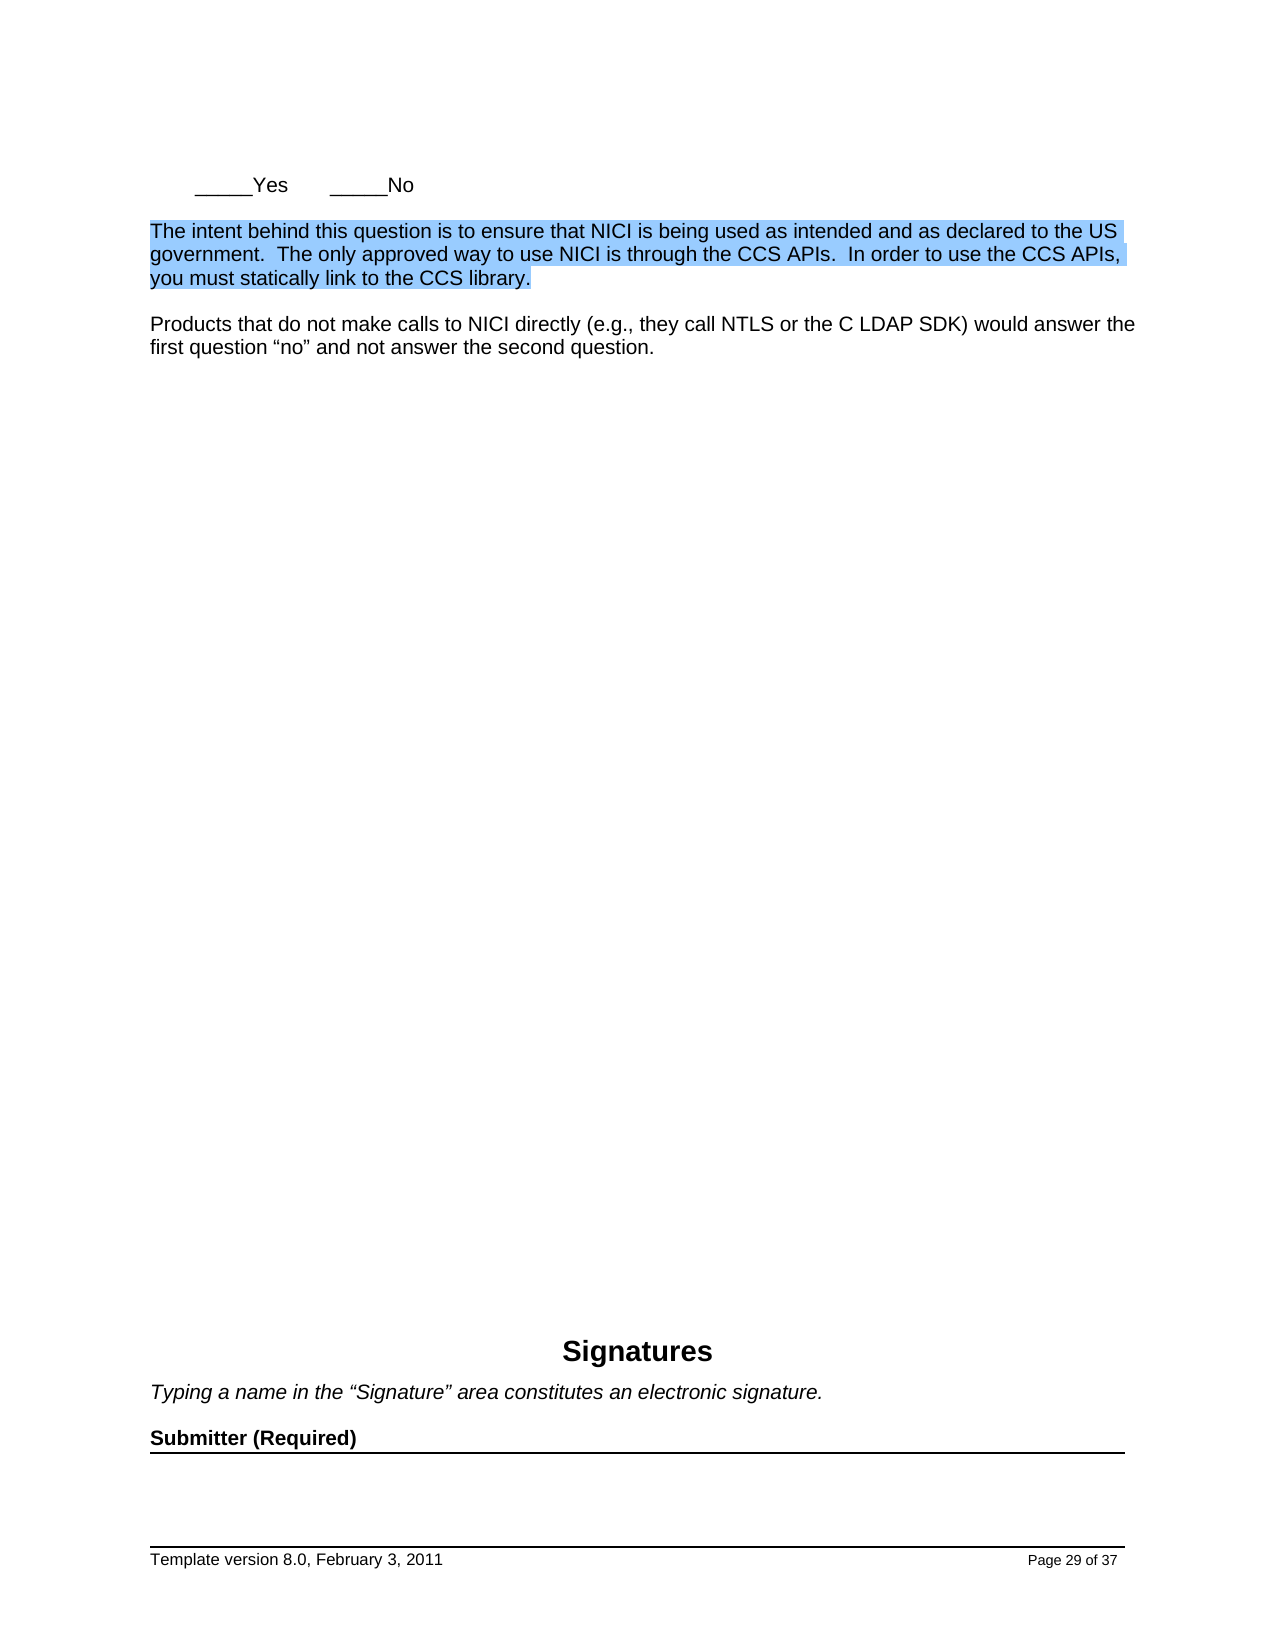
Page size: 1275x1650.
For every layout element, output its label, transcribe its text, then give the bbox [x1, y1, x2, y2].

text Typing a name in the “Signature” area constitutes an electronic signature. [150, 1380, 1140, 1404]
text _____Yes _____No [195, 173, 1125, 196]
subtitle Signatures [150, 1335, 1125, 1368]
text Products that do not make calls to NICI directly (e.g., they call NTLS or the C LDAP SDK) would answer the first question “no” and not answer the second question. [150, 313, 1140, 359]
text The intent behind this question is to ensure that NICI is being used as intended and as declared to the US government. The only approved way to use NICI is through the CCS APIs. In order to use the CCS APIs, you must statically link to the CCS library. [150, 220, 1140, 289]
text Submitter (Required) [150, 1427, 1125, 1452]
